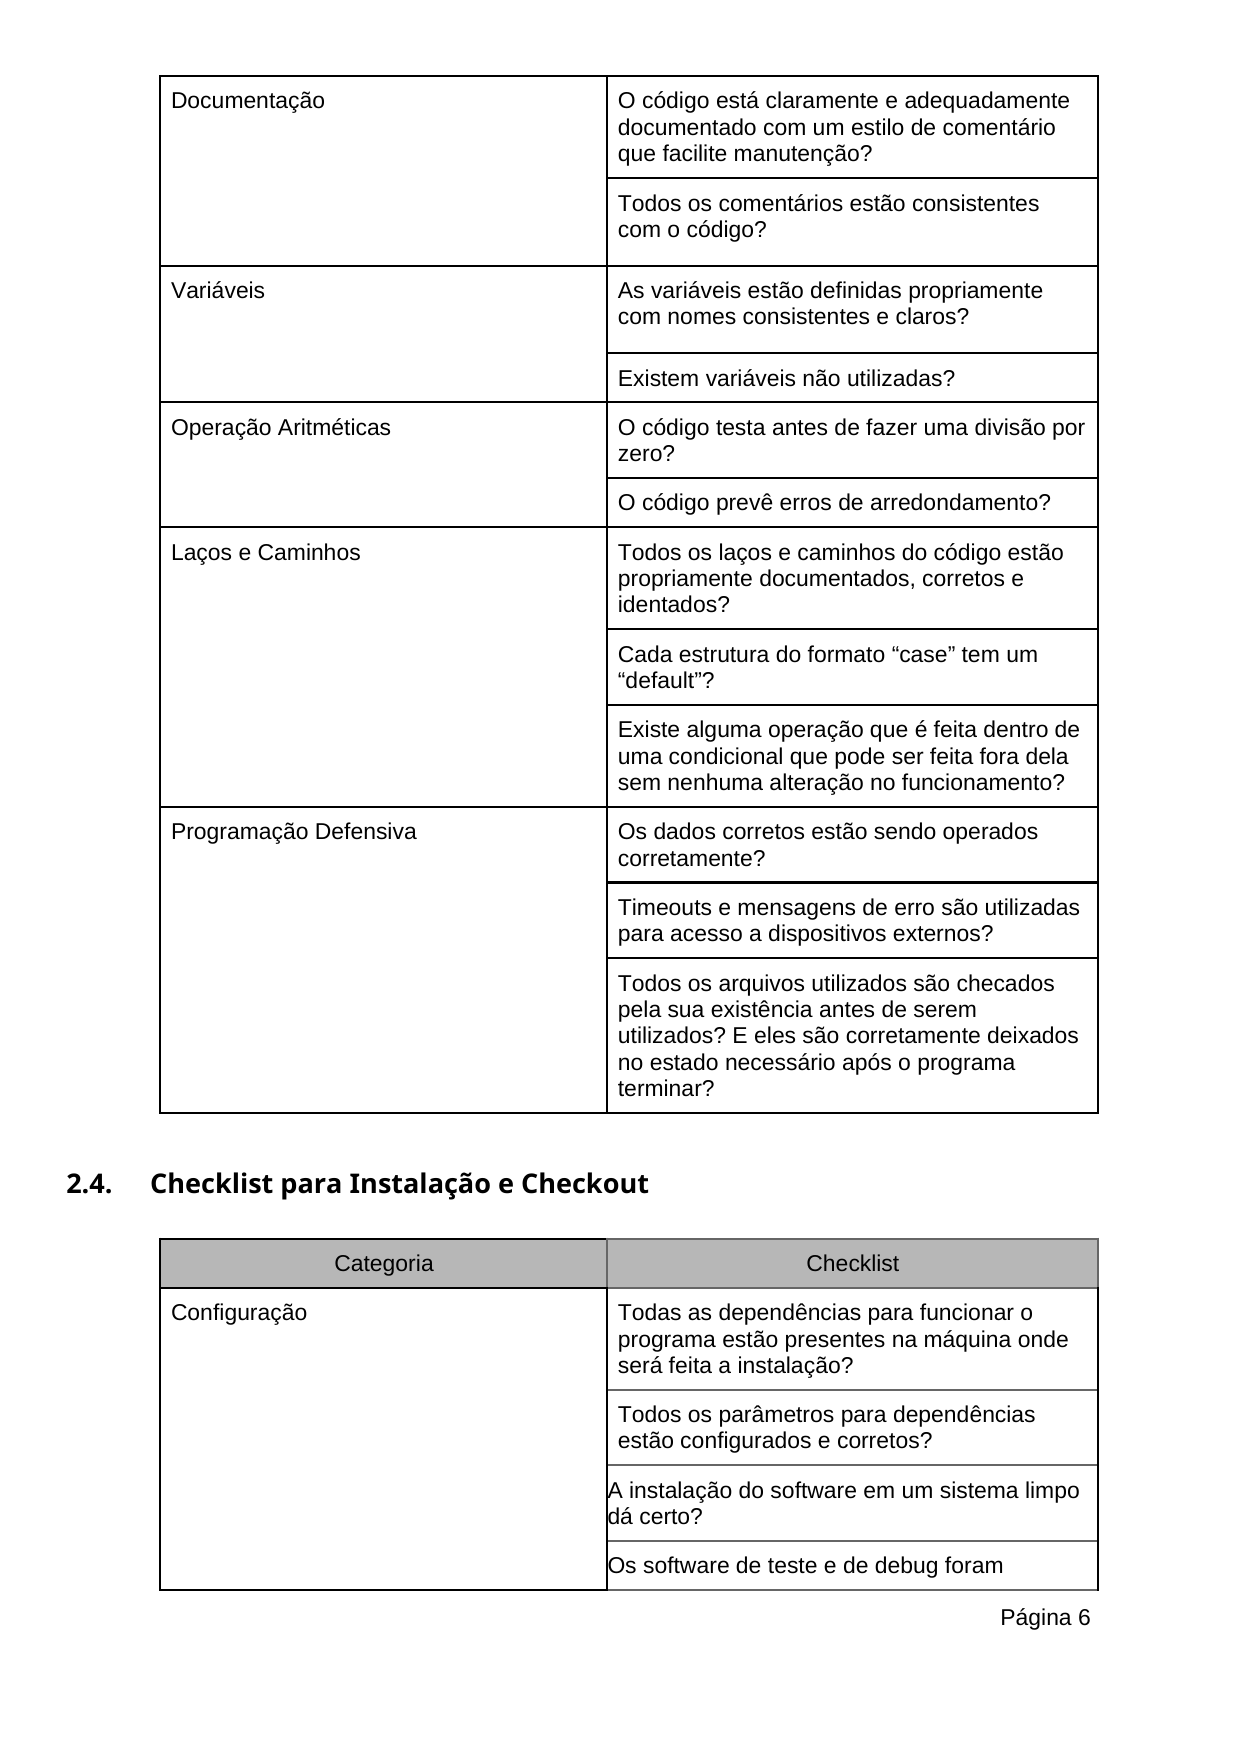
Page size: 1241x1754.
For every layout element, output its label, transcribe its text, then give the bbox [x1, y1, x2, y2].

table_cell Timeouts e mensagens de erro são utilizadas para acesso a dispositivos externos? [608, 884, 1097, 957]
table_header Checklist [608, 1240, 1097, 1287]
table_cell Os software de teste e de debug foram [608, 1542, 1097, 1589]
table_cell As variáveis estão definidas propriamente com nomes consistentes e claros? [608, 267, 1097, 352]
table_cell Todos os parâmetros para dependências estão configurados e corretos? [608, 1391, 1097, 1464]
table_cell O código testa antes de fazer uma divisão por zero? [608, 403, 1097, 477]
table_cell Configuração [161, 1289, 606, 1589]
table_cell Documentação [161, 77, 606, 264]
list Checklist para Instalação e Checkout [112, 1165, 1091, 1202]
table_cell Todas as dependências para funcionar o programa estão presentes na máquina onde será feita a instalação? [608, 1289, 1097, 1389]
table_cell Variáveis [161, 267, 606, 401]
table_cell Cada estrutura do formato “case” tem um “default”? [608, 630, 1097, 704]
table_cell A instalação do software em um sistema limpo dá certo? [608, 1466, 1097, 1540]
table_cell O código está claramente e adequadamente documentado com um estilo de comentário que facilite manutenção? [608, 77, 1097, 177]
table_cell Laços e Caminhos [161, 528, 606, 806]
table_cell Programação Defensiva [161, 808, 606, 1112]
table_cell Os dados corretos estão sendo operados corretamente? [608, 808, 1097, 881]
table_cell Todos os comentários estão consistentes com o código? [608, 179, 1097, 264]
table_cell O código prevê erros de arredondamento? [608, 479, 1097, 526]
table_cell Todos os arquivos utilizados são checados pela sua existência antes de serem utilizados? E eles são corretamente deixados no estado necessário após o programa terminar? [608, 959, 1097, 1112]
table_cell Operação Aritméticas [161, 403, 606, 526]
table_cell Existem variáveis não utilizadas? [608, 354, 1097, 401]
table_cell Existe alguma operação que é feita dentro de uma condicional que pode ser feita fora dela sem nenhuma alteração no funcionamento? [608, 706, 1097, 806]
table_header Categoria [161, 1240, 606, 1287]
table_cell Todos os laços e caminhos do código estão propriamente documentados, corretos e identados? [608, 528, 1097, 628]
